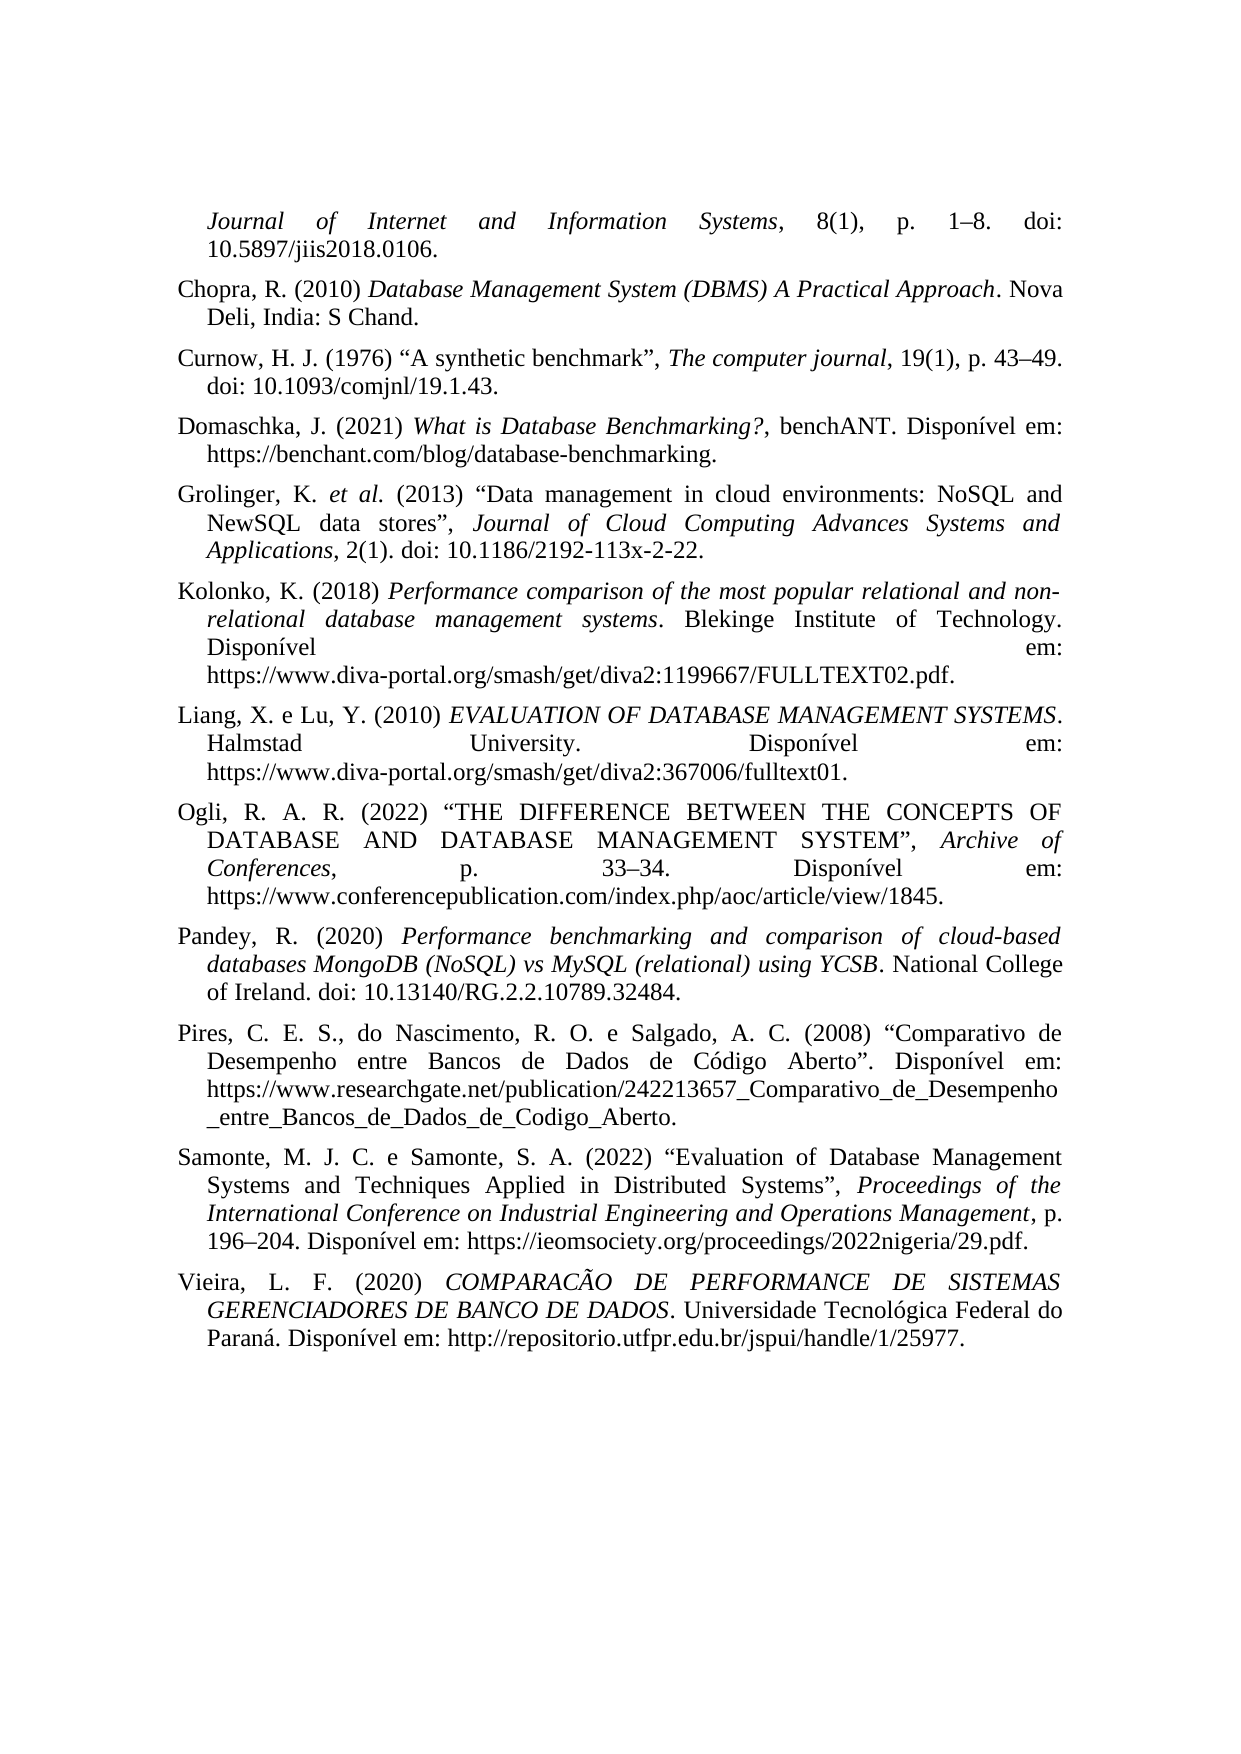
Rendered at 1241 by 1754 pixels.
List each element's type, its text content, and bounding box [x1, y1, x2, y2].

text Kolonko, K. (2018) Performance comparison of the most popular relational and non-relational database management systems. Blekinge Institute of Technology. Disponível em: https://www.diva-portal.org/smash/get/diva2:1199667/FULLTEXT02.pdf. [177, 577, 1063, 689]
text Grolinger, K. et al. (2013) “Data management in cloud environments: NoSQL and NewSQL data stores”, Journal of Cloud Computing Advances Systems and Applications, 2(1). doi: 10.1186/2192-113x-2-22. [177, 480, 1063, 564]
text Liang, X. e Lu, Y. (2010) EVALUATION OF DATABASE MANAGEMENT SYSTEMS. Halmstad University. Disponível em: https://www.diva-portal.org/smash/get/diva2:367006/fulltext01. [177, 701, 1063, 785]
text Pires, C. E. S., do Nascimento, R. O. e Salgado, A. C. (2008) “Comparativo de Desempenho entre Bancos de Dados de Código Aberto”. Disponível em: https://www.researchgate.net/publication/242213657_Comparativo_de_Desempenho_entre_Bancos_de_Dados_de_Codigo_Aberto. [177, 1019, 1063, 1131]
text Curnow, H. J. (1976) “A synthetic benchmark”, The computer journal, 19(1), p. 43–49. doi: 10.1093/comjnl/19.1.43. [177, 343, 1063, 399]
text Pandey, R. (2020) Performance benchmarking and comparison of cloud-based databases MongoDB (NoSQL) vs MySQL (relational) using YCSB. National College of Ireland. doi: 10.13140/RG.2.2.10789.32484. [177, 922, 1063, 1006]
text Vieira, L. F. (2020) COMPARACÃO DE PERFORMANCE DE SISTEMAS GERENCIADORES DE BANCO DE DADOS. Universidade Tecnológica Federal do Paraná. Disponível em: http://repositorio.utfpr.edu.br/jspui/handle/1/25977. [177, 1268, 1063, 1352]
text Domaschka, J. (2021) What is Database Benchmarking?, benchANT. Disponível em: https://benchant.com/blog/database-benchmarking. [177, 412, 1063, 468]
text Chopra, R. (2010) Database Management System (DBMS) A Practical Approach. Nova Deli, India: S Chand. [177, 275, 1063, 331]
text Journal of Internet and Information Systems, 8(1), p. 1–8. doi: 10.5897/jiis2018.0106. [177, 207, 1063, 263]
text Ogli, R. A. R. (2022) “THE DIFFERENCE BETWEEN THE CONCEPTS OF DATABASE AND DATABASE MANAGEMENT SYSTEM”, Archive of Conferences, p. 33–34. Disponível em: https://www.conferencepublication.com/index.php/aoc/article/view/1845. [177, 798, 1063, 910]
text Samonte, M. J. C. e Samonte, S. A. (2022) “Evaluation of Database Management Systems and Techniques Applied in Distributed Systems”, Proceedings of the International Conference on Industrial Engineering and Operations Management, p. 196–204. Disponível em: https://ieomsociety.org/proceedings/2022nigeria/29.pdf. [177, 1143, 1063, 1255]
